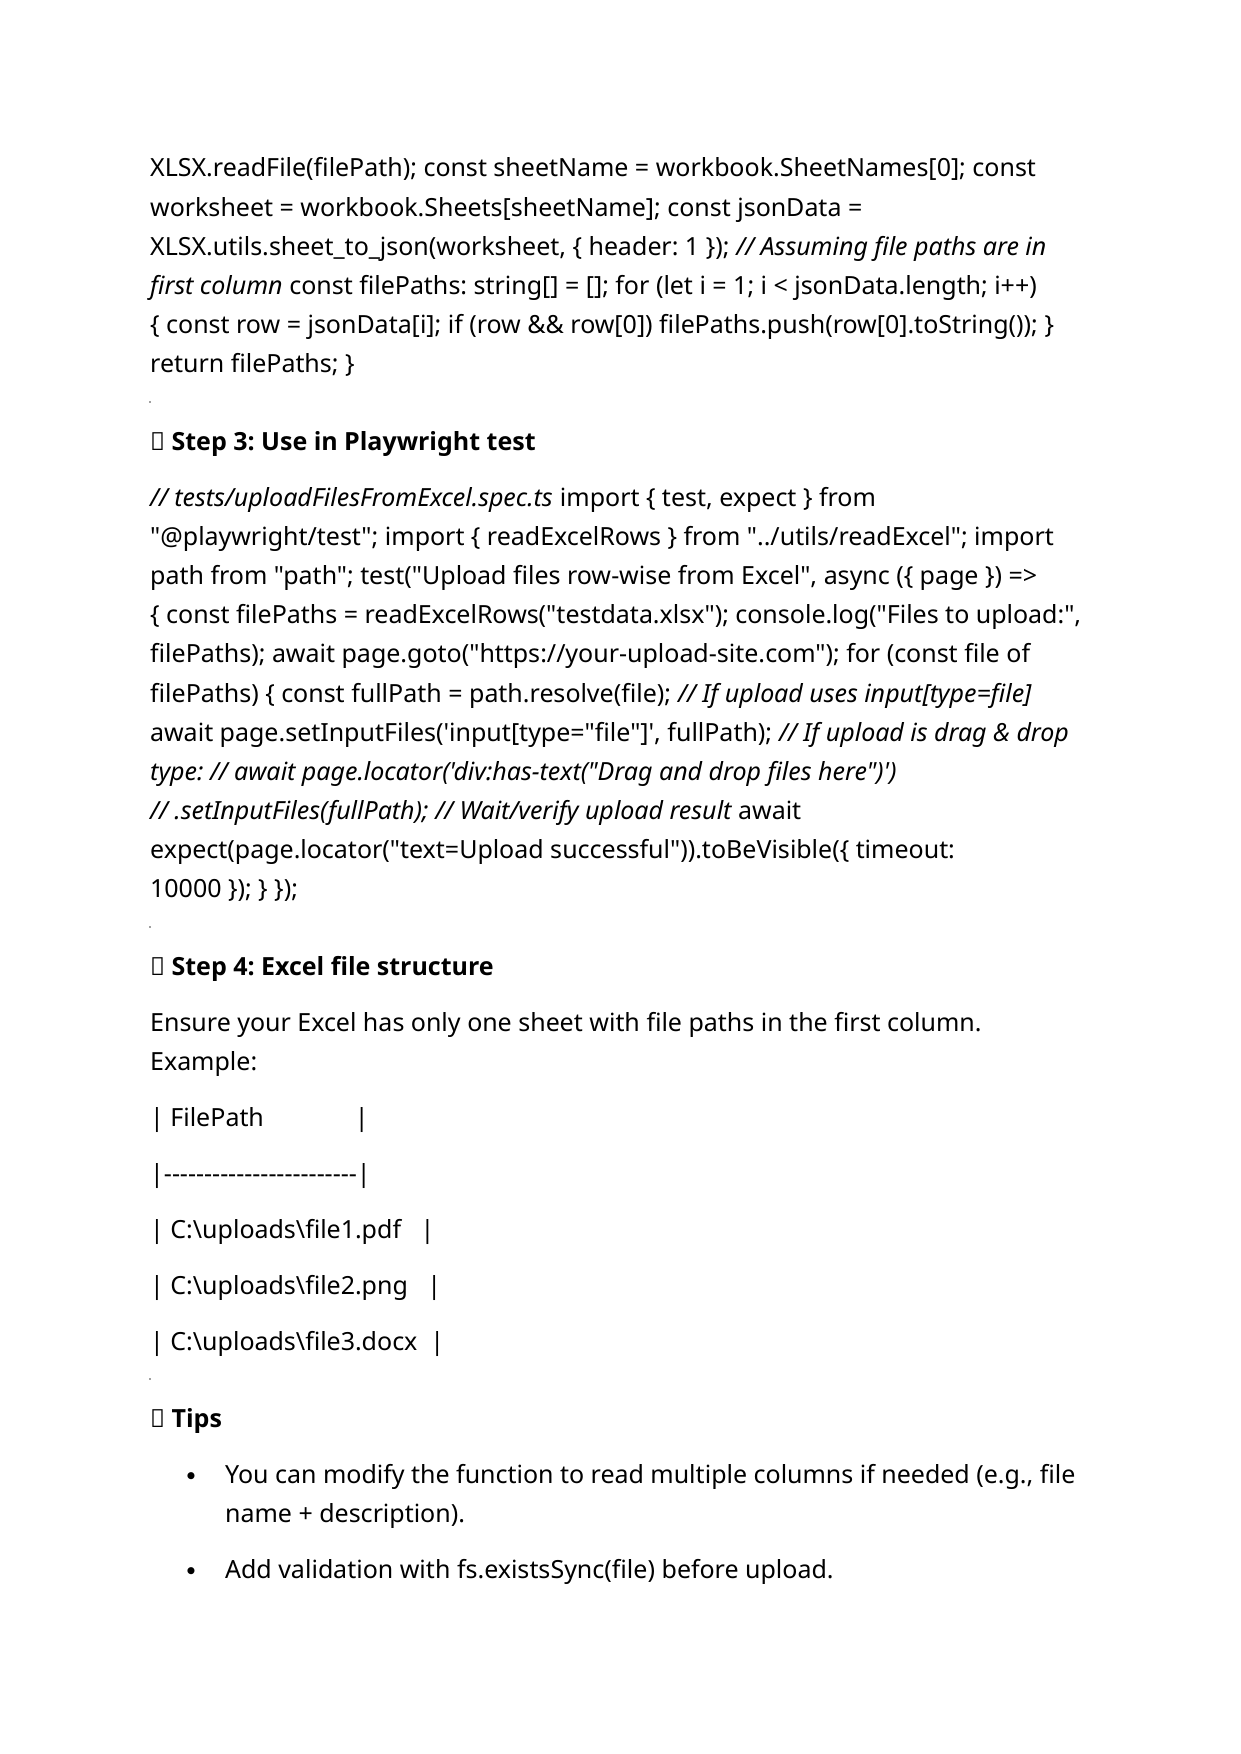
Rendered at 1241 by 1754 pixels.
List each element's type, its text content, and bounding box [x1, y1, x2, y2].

text | C:\uploads\file2.png | [150, 1267, 1090, 1301]
list You can modify the function to read multiple columns if needed (e.g., file name + description). [187, 1457, 1090, 1530]
text Ensure your Excel has only one sheet with file paths in the first column. Example: [150, 1005, 1090, 1078]
text | C:\uploads\file3.docx | [150, 1323, 1090, 1357]
text ✅ Step 4: Excel file structure [150, 949, 1090, 983]
text ✅ Step 3: Use in Playwright test [150, 424, 1090, 458]
text | FilePath | [150, 1100, 1090, 1134]
text |------------------------| [150, 1156, 1090, 1190]
list Add validation with fs.existsSync(file) before upload. [187, 1552, 1090, 1586]
text 🧠 Tips [150, 1401, 1090, 1435]
text XLSX.readFile(filePath); const sheetName = workbook.SheetNames[0]; const worksheet = workbook.Sheets[sheetName]; const jsonData = XLSX.utils.sheet_to_json(worksheet, { header: 1 }); // Assuming file paths are in first column const filePaths: string[] = []; for (let i = 1; i < jsonData.length; i++) { const row = jsonData[i]; if (row && row[0]) filePaths.push(row[0].toString()); } return filePaths; } [150, 150, 1090, 380]
text // tests/uploadFilesFromExcel.spec.ts import { test, expect } from "@playwright/test"; import { readExcelRows } from "../utils/readExcel"; import path from "path"; test("Upload files row-wise from Excel", async ({ page }) => { const filePaths = readExcelRows("testdata.xlsx"); console.log("Files to upload:", filePaths); await page.goto("https://your-upload-site.com"); for (const file of filePaths) { const fullPath = path.resolve(file); // If upload uses input[type=file] await page.setInputFiles('input[type="file"]', fullPath); // If upload is drag & drop type: // await page.locator('div:has-text("Drag and drop files here")') // .setInputFiles(fullPath); // Wait/verify upload result await expect(page.locator("text=Upload successful")).toBeVisible({ timeout: 10000 }); } }); [150, 479, 1090, 905]
text | C:\uploads\file1.pdf | [150, 1211, 1090, 1246]
